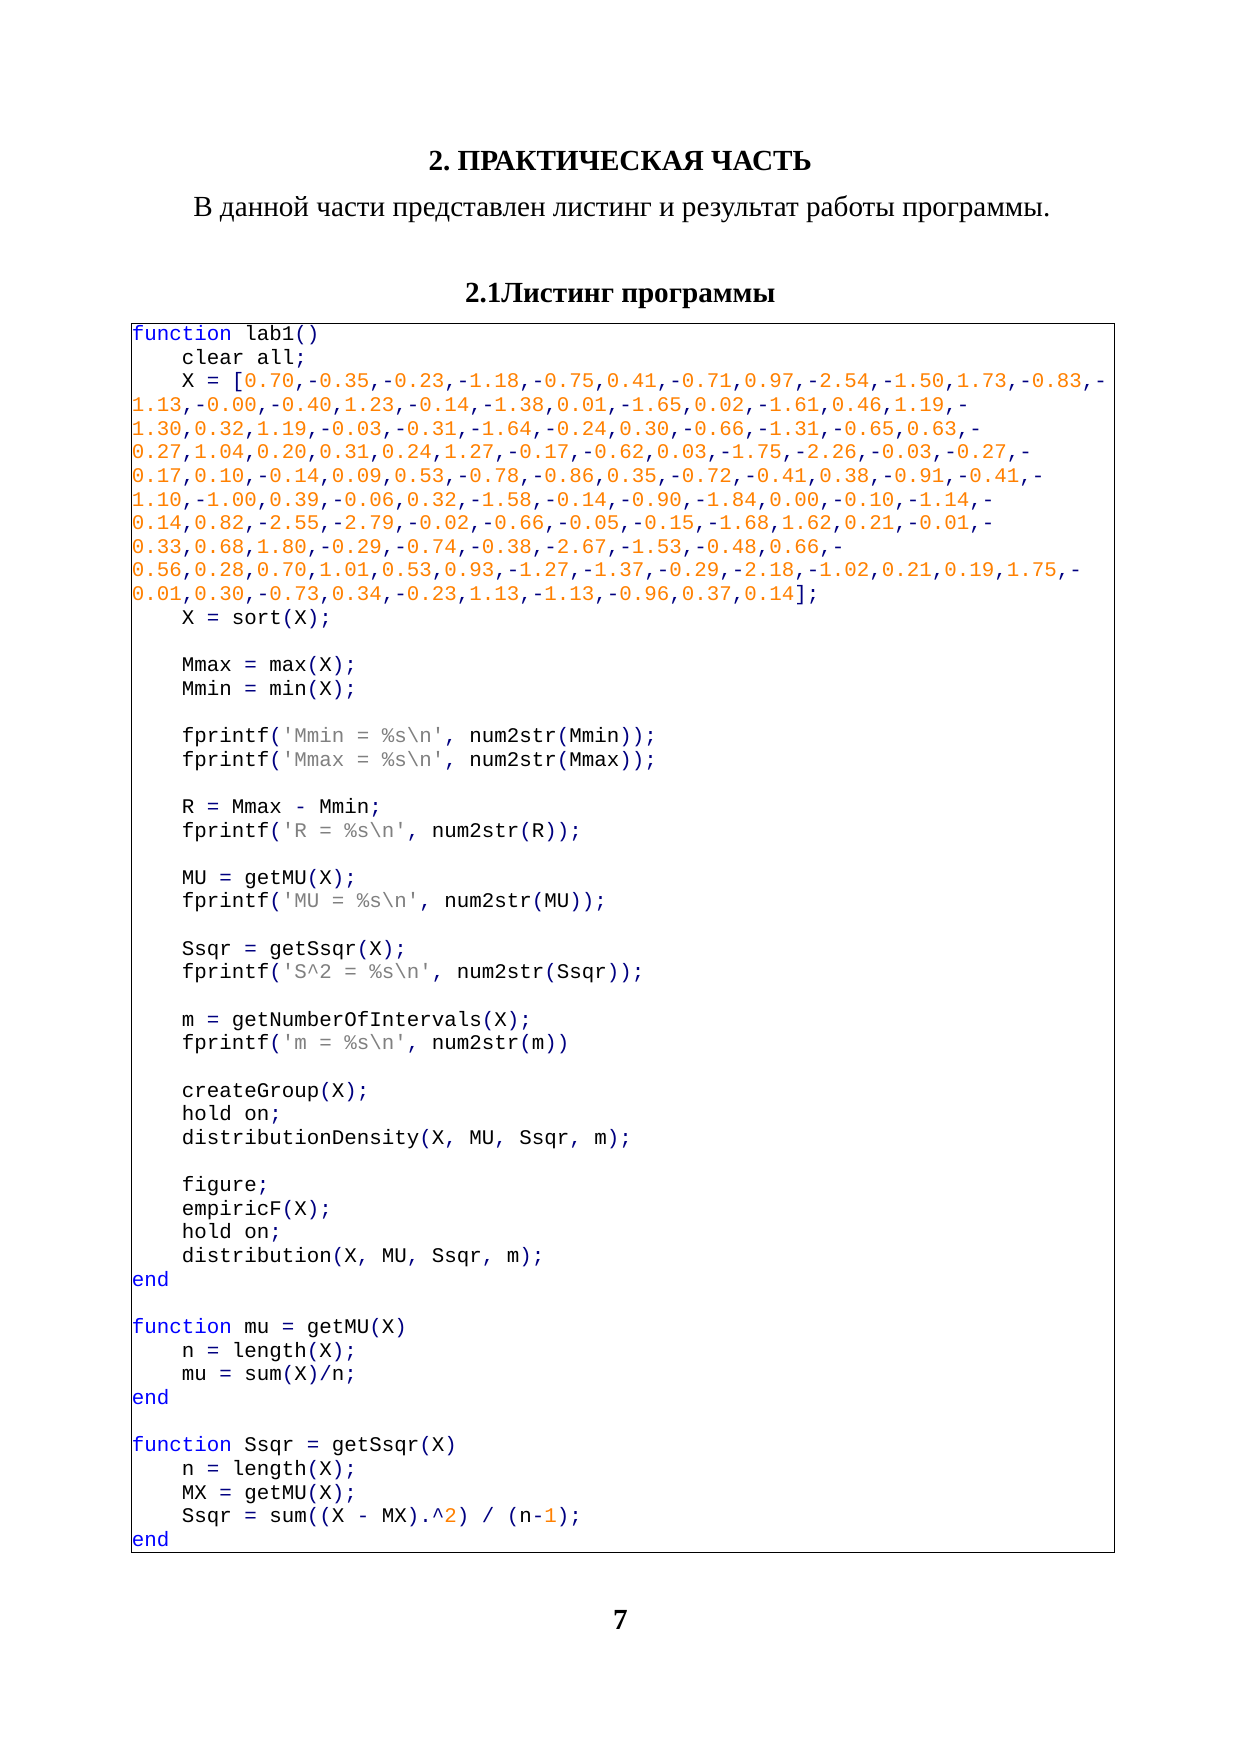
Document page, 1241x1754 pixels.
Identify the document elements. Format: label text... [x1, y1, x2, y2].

subtitle 2.1Листинг программы [118, 275, 1122, 308]
subtitle 2. ПРАКТИЧЕСКАЯ ЧАСТЬ [118, 143, 1122, 177]
text В данной части представлен листинг и результат работы программы. [118, 189, 1122, 223]
